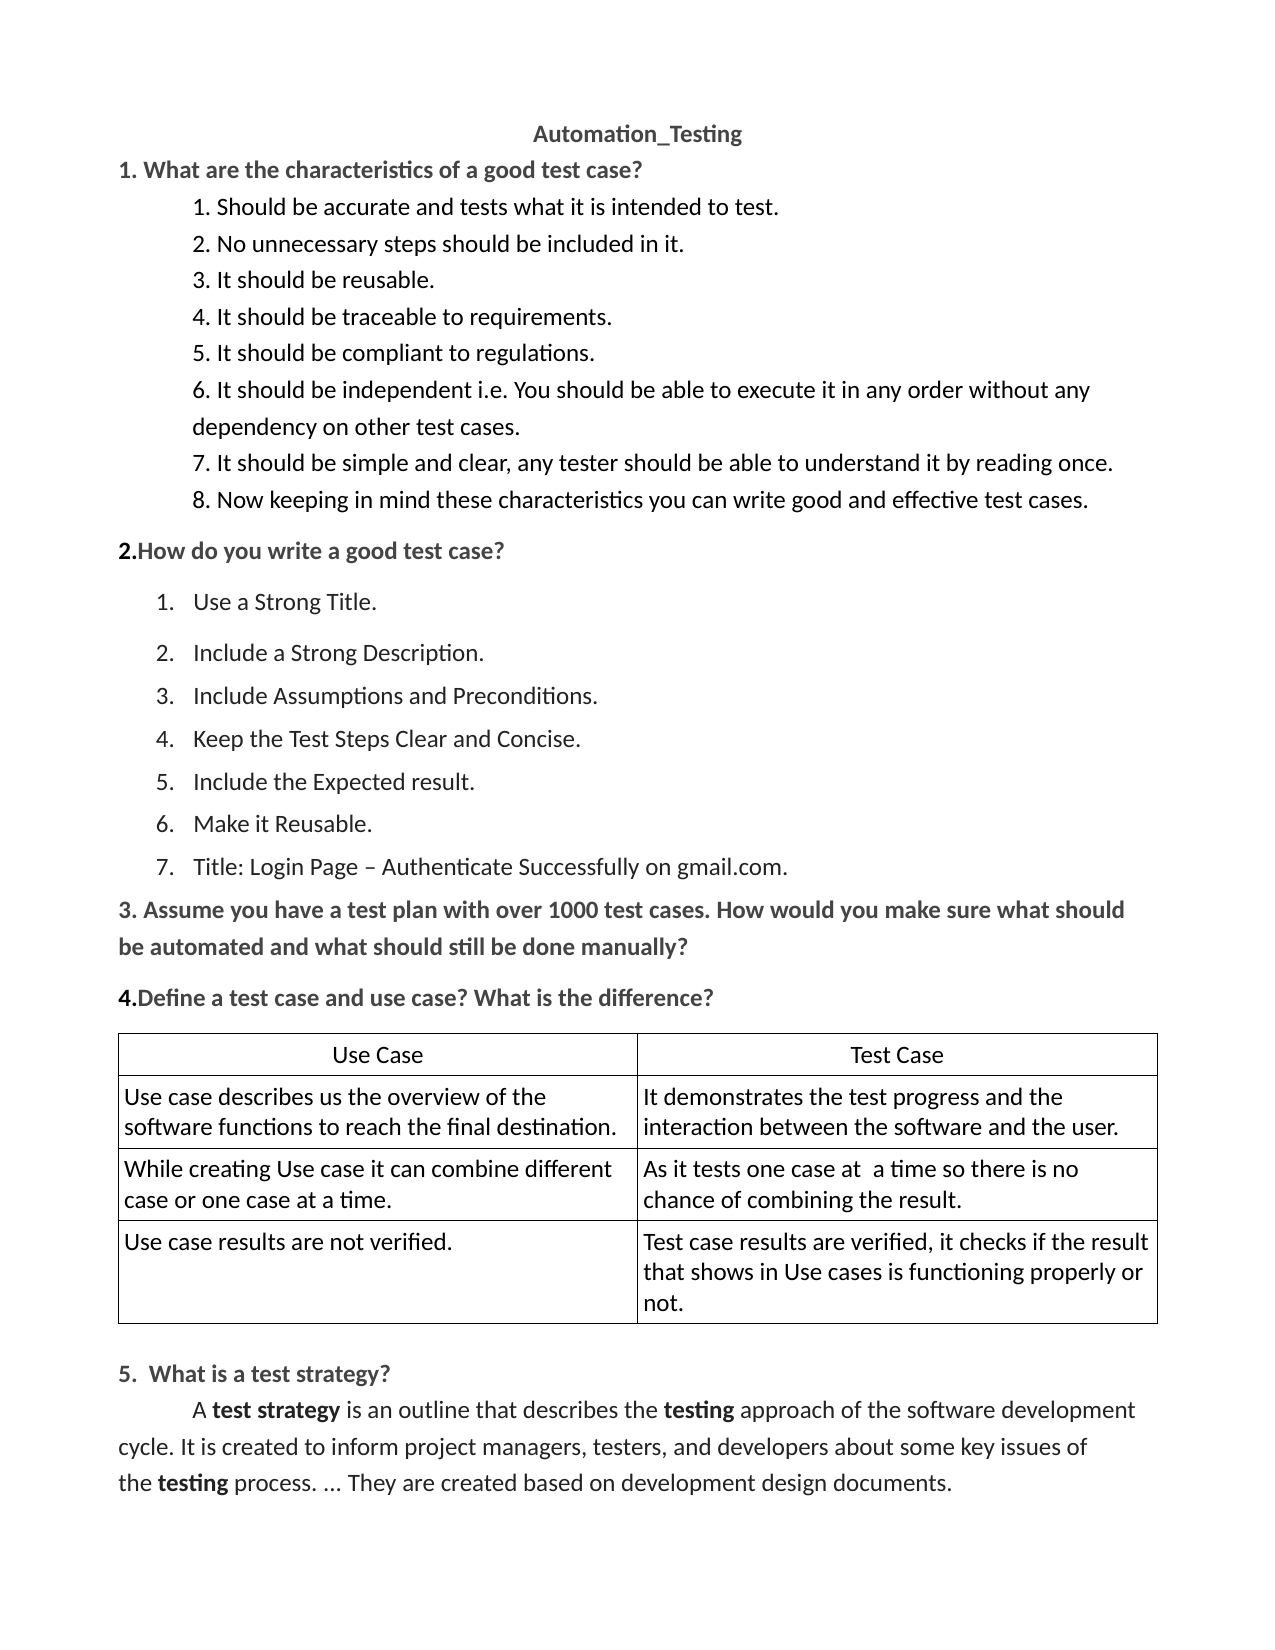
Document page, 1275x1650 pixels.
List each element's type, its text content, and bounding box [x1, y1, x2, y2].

text 2.How do you write a good test case? [118, 535, 1157, 565]
text 5. What is a test strategy? [118, 1358, 1157, 1388]
list Include the Expected result. [156, 766, 1157, 796]
table_cell Use case results are not verified. [119, 1221, 637, 1323]
text Automation_Testing [118, 118, 1157, 149]
text 1. What are the characteristics of a good test case? [118, 155, 1157, 185]
table_cell Use case describes us the overview of the software functions to reach the final destination. [119, 1076, 637, 1148]
text 4.Define a test case and use case? What is the difference? [118, 982, 1157, 1012]
table_cell As it tests one case at a time so there is no chance of combining the result. [638, 1149, 1157, 1220]
text 1. Should be accurate and tests what it is intended to test. 2. No unnecessary steps should be included in it. 3. It should be reusable. 4. It should be traceable to requirements. 5. It should be compliant to regulations. 6. It should be independent i.e. You should be able to execute it in any order without any dependency on other test cases. 7. It should be simple and clear, any tester should be able to understand it by reading once. 8. Now keeping in mind these characteristics you can write good and effective test cases. [118, 191, 1157, 514]
list Use a Strong Title. [156, 586, 1157, 617]
table_cell It demonstrates the test progress and the interaction between the software and the user. [638, 1076, 1157, 1148]
table_cell While creating Use case it can combine different case or one case at a time. [119, 1149, 637, 1220]
table_cell Test case results are verified, it checks if the result that shows in Use cases is functioning properly or not. [638, 1221, 1157, 1323]
table_header Use Case [119, 1034, 637, 1075]
list Include Assumptions and Preconditions. [156, 680, 1157, 711]
list Keep the Test Steps Clear and Concise. [156, 723, 1157, 753]
list Include a Strong Description. [156, 637, 1157, 668]
list Title: Login Page – Authenticate Successfully on gmail.com. [156, 851, 1157, 882]
list Make it Reusable. [156, 808, 1157, 839]
table_header Test Case [638, 1034, 1157, 1075]
text A test strategy is an outline that describes the testing approach of the software development cycle. It is created to inform project managers, testers, and developers about some key issues of the testing process. ... They are created based on development design documents. [118, 1394, 1157, 1498]
text 3. Assume you have a test plan with over 1000 test cases. How would you make sure what should be automated and what should still be done manually? [118, 894, 1157, 961]
